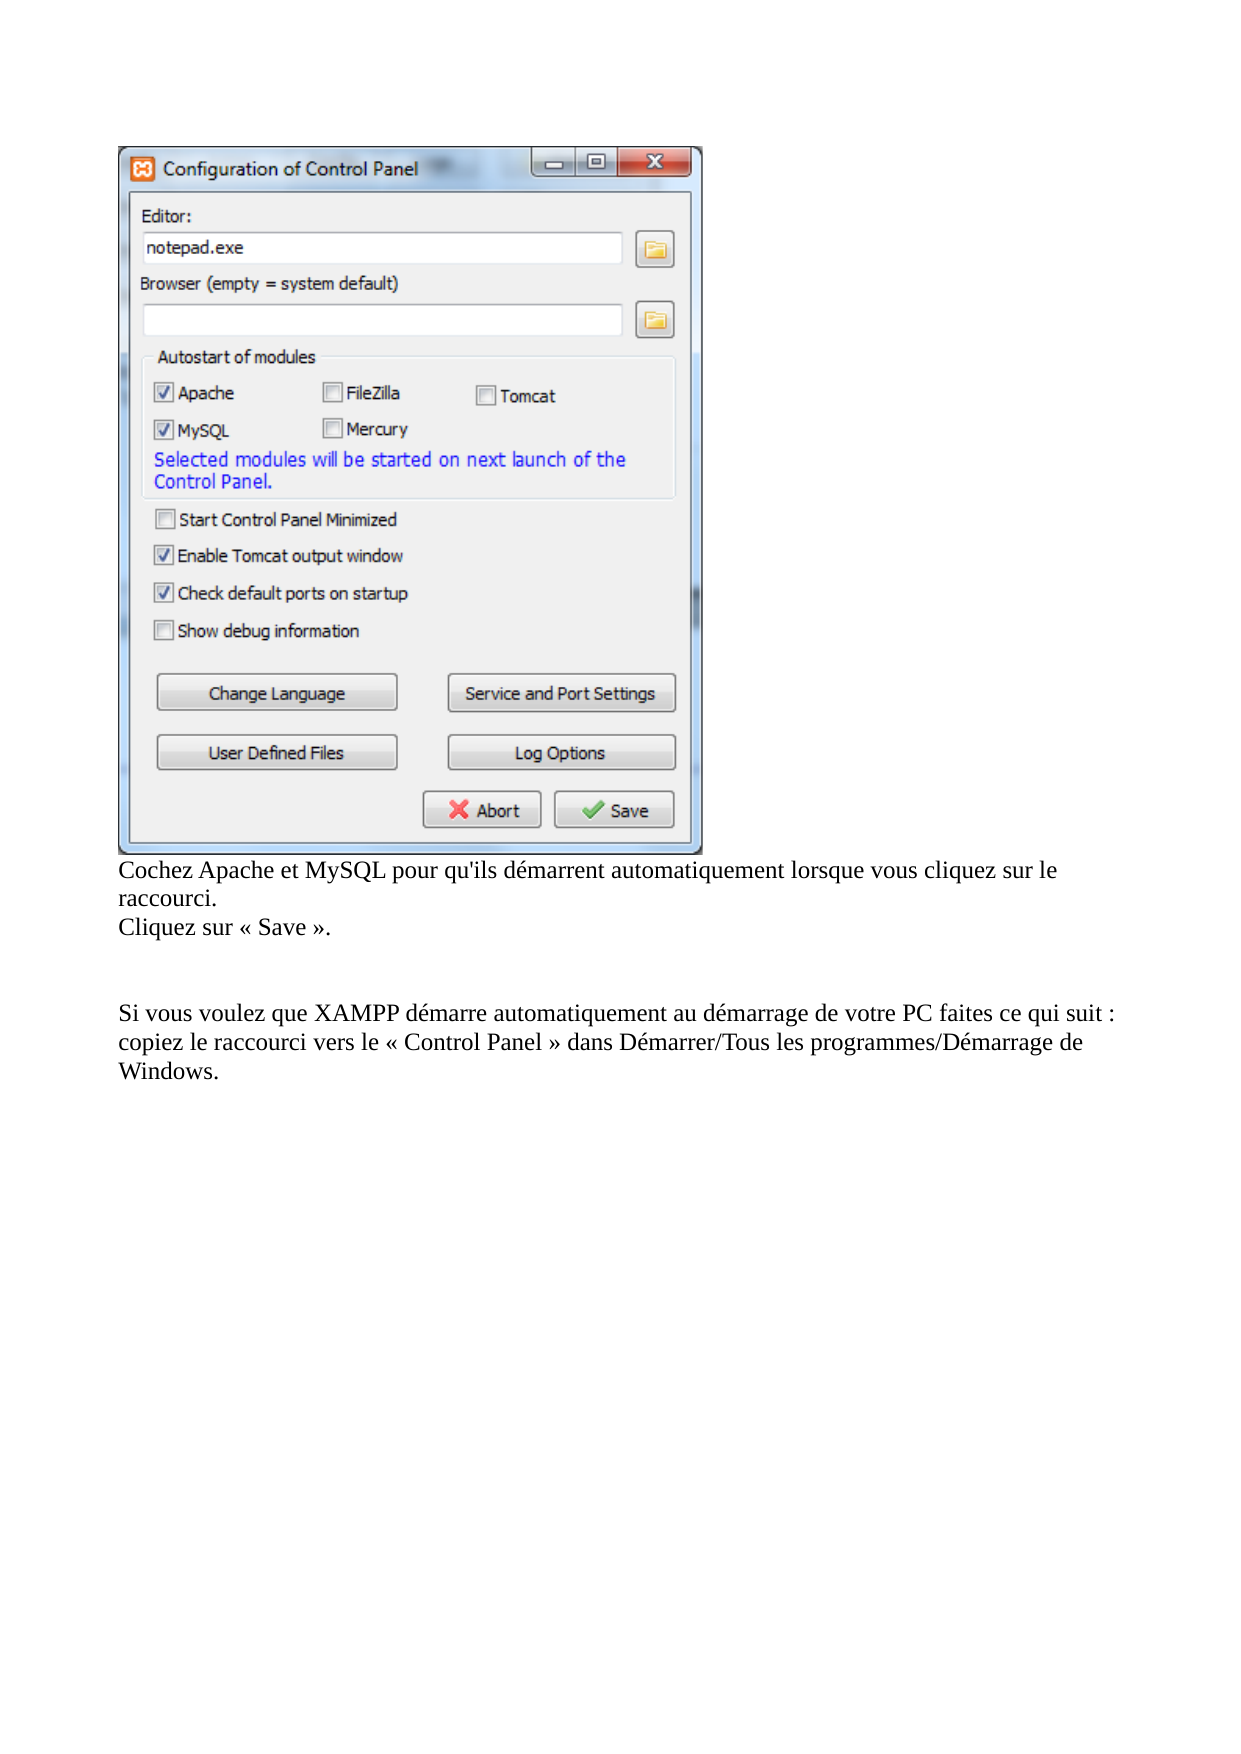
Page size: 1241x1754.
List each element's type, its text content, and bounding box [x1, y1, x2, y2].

picture [118, 146, 703, 855]
text copiez le raccourci vers le « Control Panel » dans Démarrer/Tous les programmes/Démarrage de Windows. [118, 1027, 1122, 1085]
text Cochez Apache et MySQL pour qu'ils démarrent automatiquement lorsque vous cliquez sur le raccourci. [118, 855, 1122, 912]
text Si vous voulez que XAMPP démarre automatiquement au démarrage de votre PC faites ce qui suit : [118, 998, 1122, 1027]
text Cliquez sur « Save ». [118, 912, 1122, 941]
